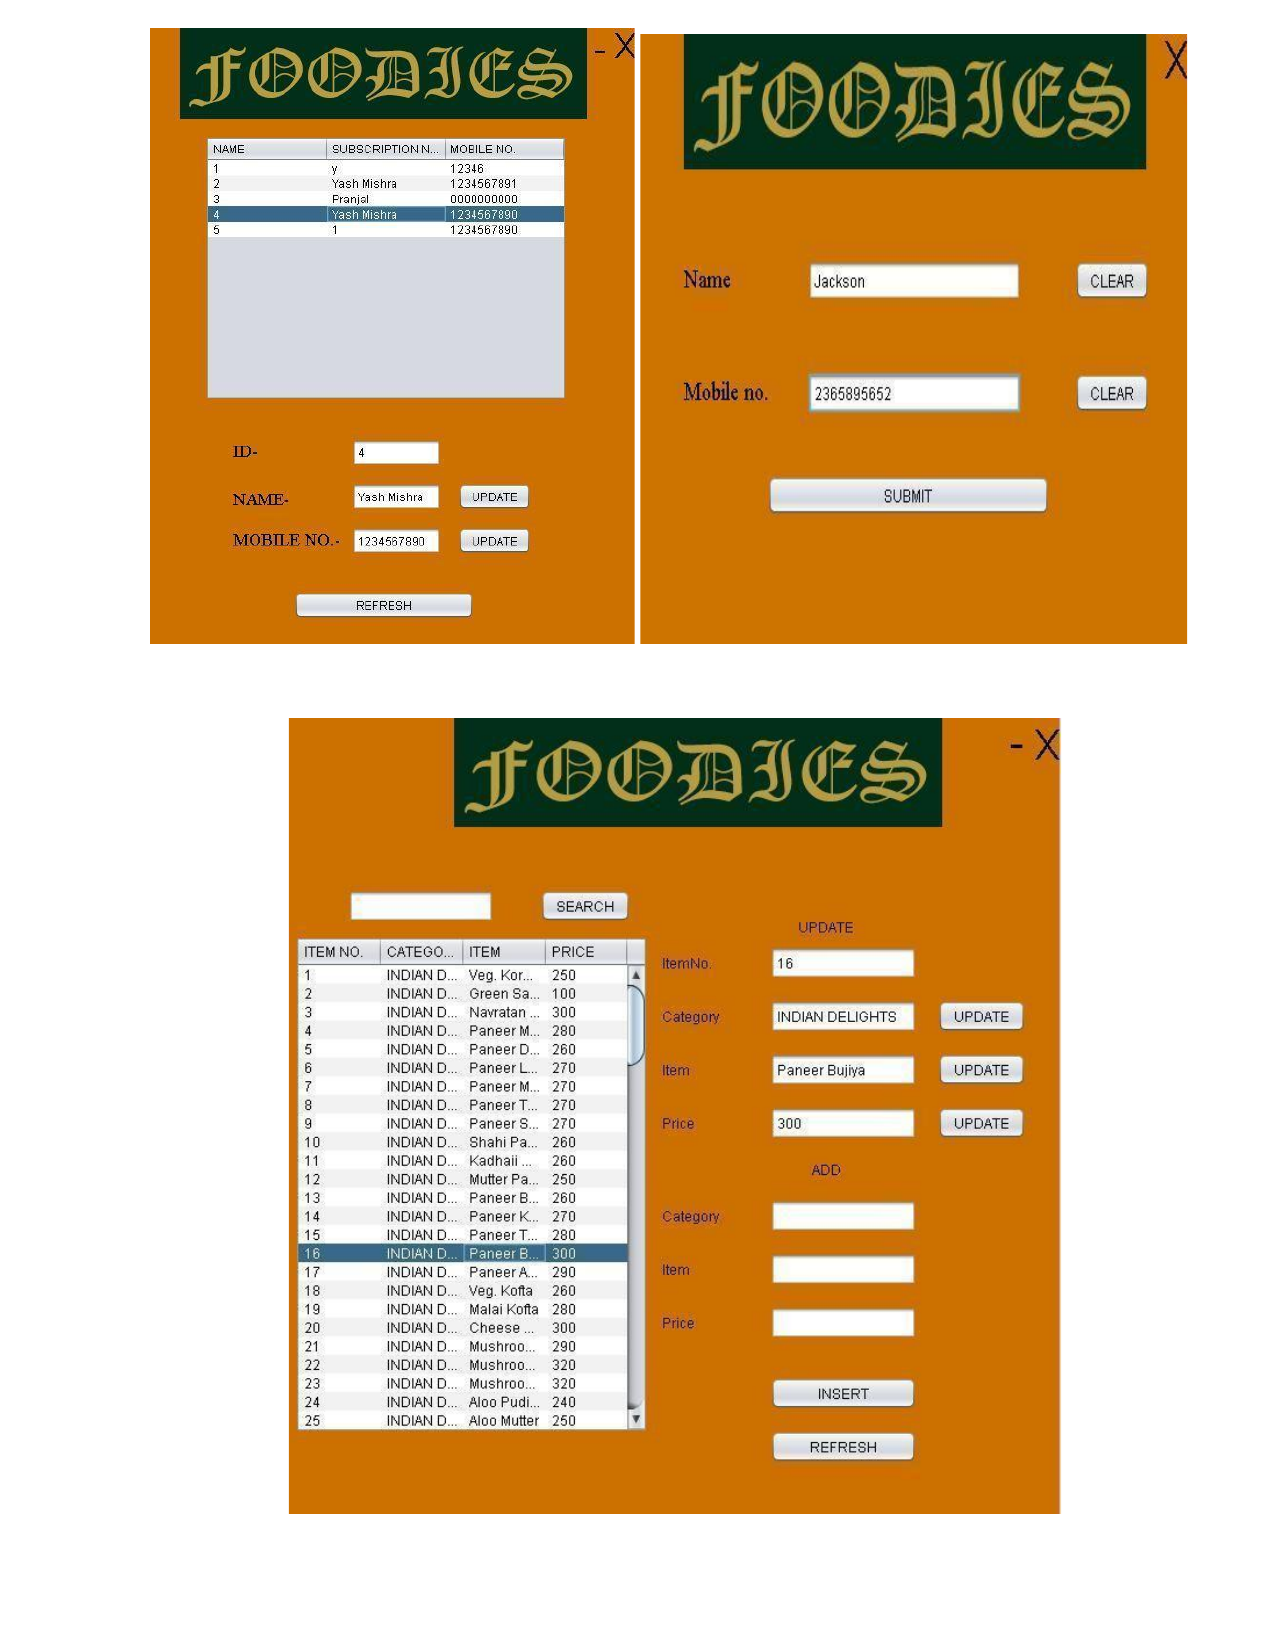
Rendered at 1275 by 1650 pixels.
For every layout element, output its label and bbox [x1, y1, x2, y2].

picture [288, 718, 1062, 1514]
picture [150, 28, 635, 644]
picture [640, 34, 1188, 644]
